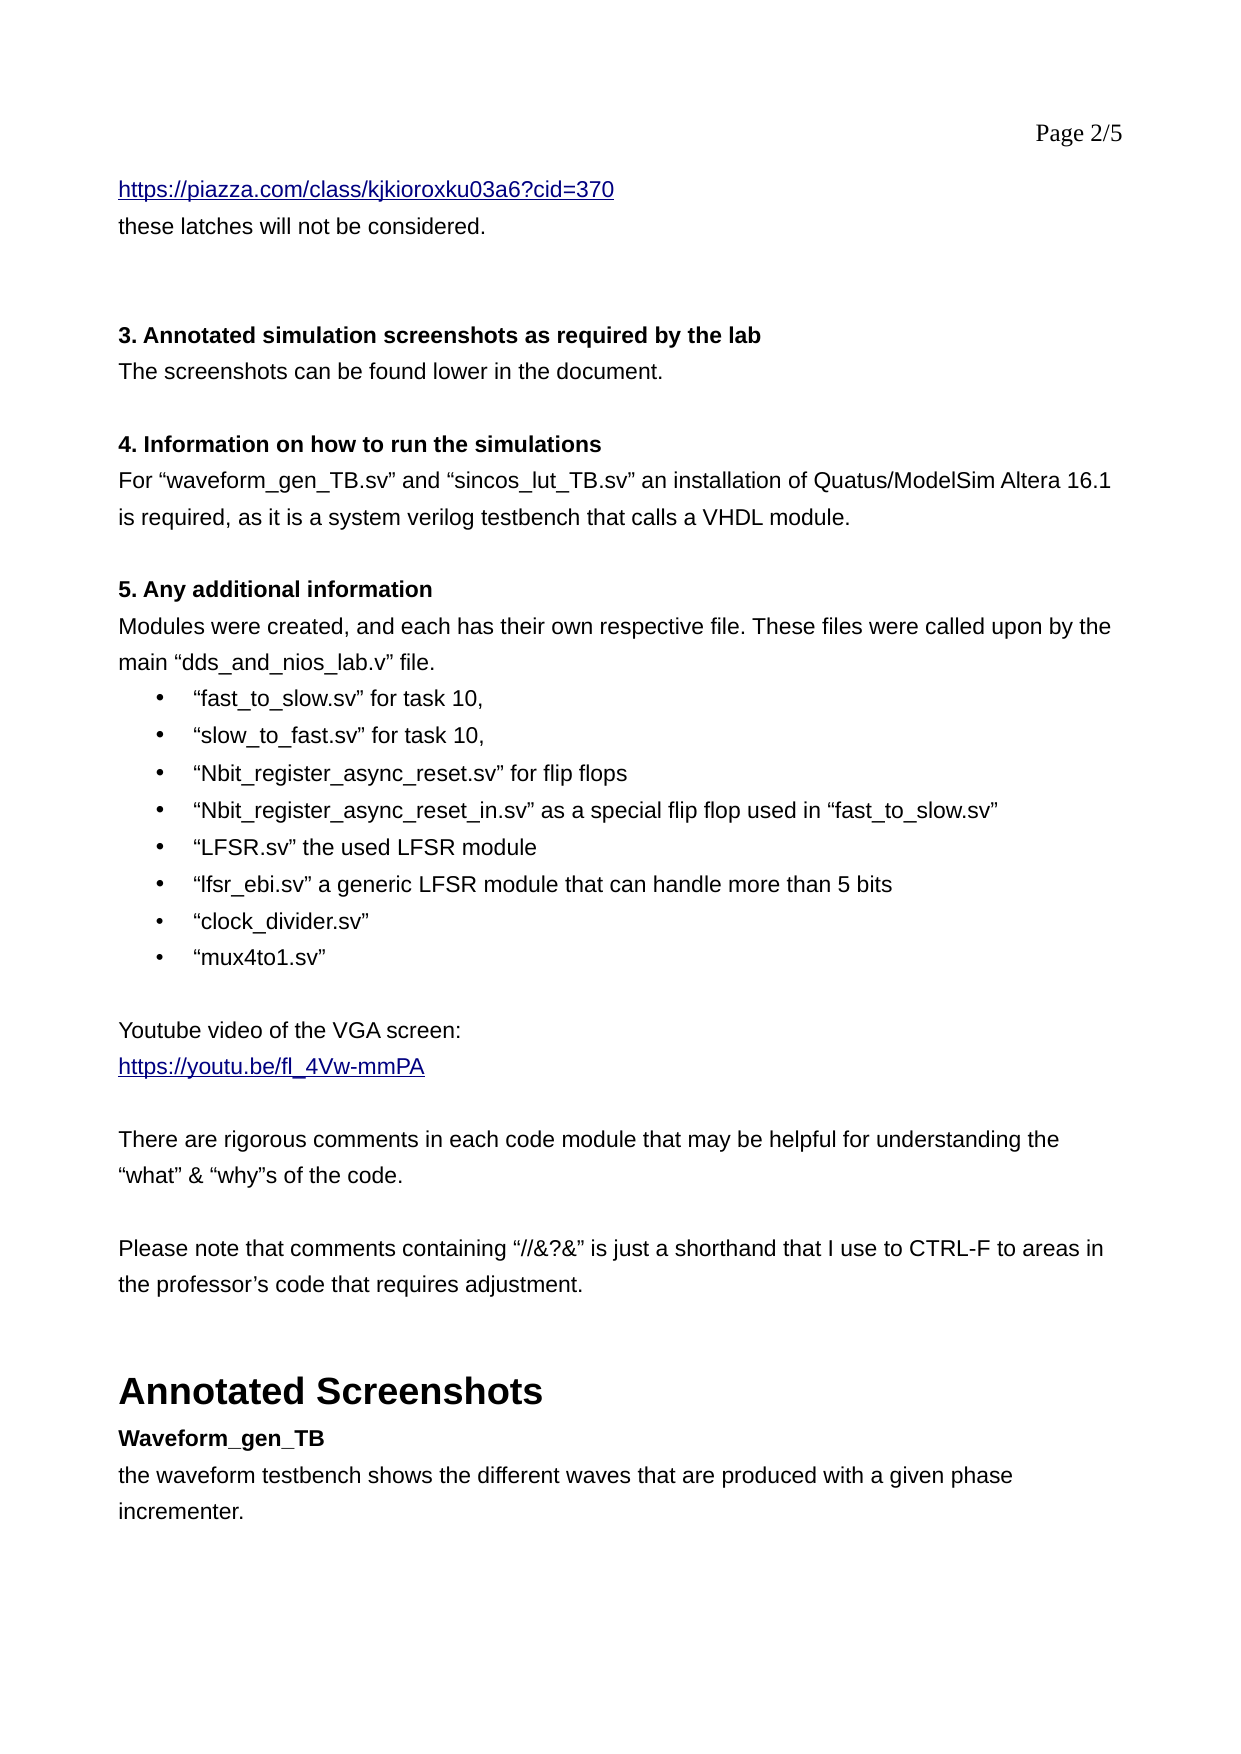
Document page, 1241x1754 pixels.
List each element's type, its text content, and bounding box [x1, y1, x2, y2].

text the waveform testbench shows the different waves that are produced with a given phase incrementer. [118, 1462, 1122, 1524]
text Waveform_gen_TB [118, 1425, 1122, 1452]
list “mux4to1.sv” [156, 944, 1122, 971]
list “Nbit_register_async_reset.sv” for flip flops [156, 759, 1122, 786]
text For “waveform_gen_TB.sv” and “sincos_lut_TB.sv” an installation of Quatus/ModelSim Altera 16.1 is required, as it is a system verilog testbench that calls a VHDL module. [118, 467, 1122, 530]
list “LFSR.sv” the used LFSR module [156, 834, 1122, 861]
text 3. Annotated simulation screenshots as required by the lab [118, 322, 1122, 348]
list “fast_to_slow.sv” for task 10, [156, 685, 1122, 712]
text Youtube video of the VGA screen: [118, 1017, 1122, 1043]
text Please note that comments containing “//&?&” is just a shorthand that I use to CTRL-F to areas in the professor’s code that requires adjustment. [118, 1235, 1122, 1298]
text There are rigorous comments in each code module that may be helpful for understanding the “what” & “why”s of the code. [118, 1126, 1122, 1189]
text The screenshots can be found lower in the document. [118, 358, 1122, 384]
text https://piazza.com/class/kjkioroxku03a6?cid=370 [118, 176, 1122, 203]
text 5. Any additional information [118, 576, 1122, 603]
list “clock_divider.sv” [156, 908, 1122, 934]
list “Nbit_register_async_reset_in.sv” as a special flip flop used in “fast_to_slow.sv” [156, 797, 1122, 823]
text https://youtu.be/fl_4Vw-mmPA [118, 1053, 1122, 1079]
text Modules were created, and each has their own respective file. These files were called upon by the main “dds_and_nios_lab.v” file. [118, 613, 1122, 675]
text 4. Information on how to run the simulations [118, 431, 1122, 457]
list “lfsr_ebi.sv” a generic LFSR module that can handle more than 5 bits [156, 871, 1122, 898]
text these latches will not be considered. [118, 213, 1122, 239]
subtitle Annotated Screenshots [118, 1369, 1122, 1413]
list “slow_to_fast.sv” for task 10, [156, 722, 1122, 749]
